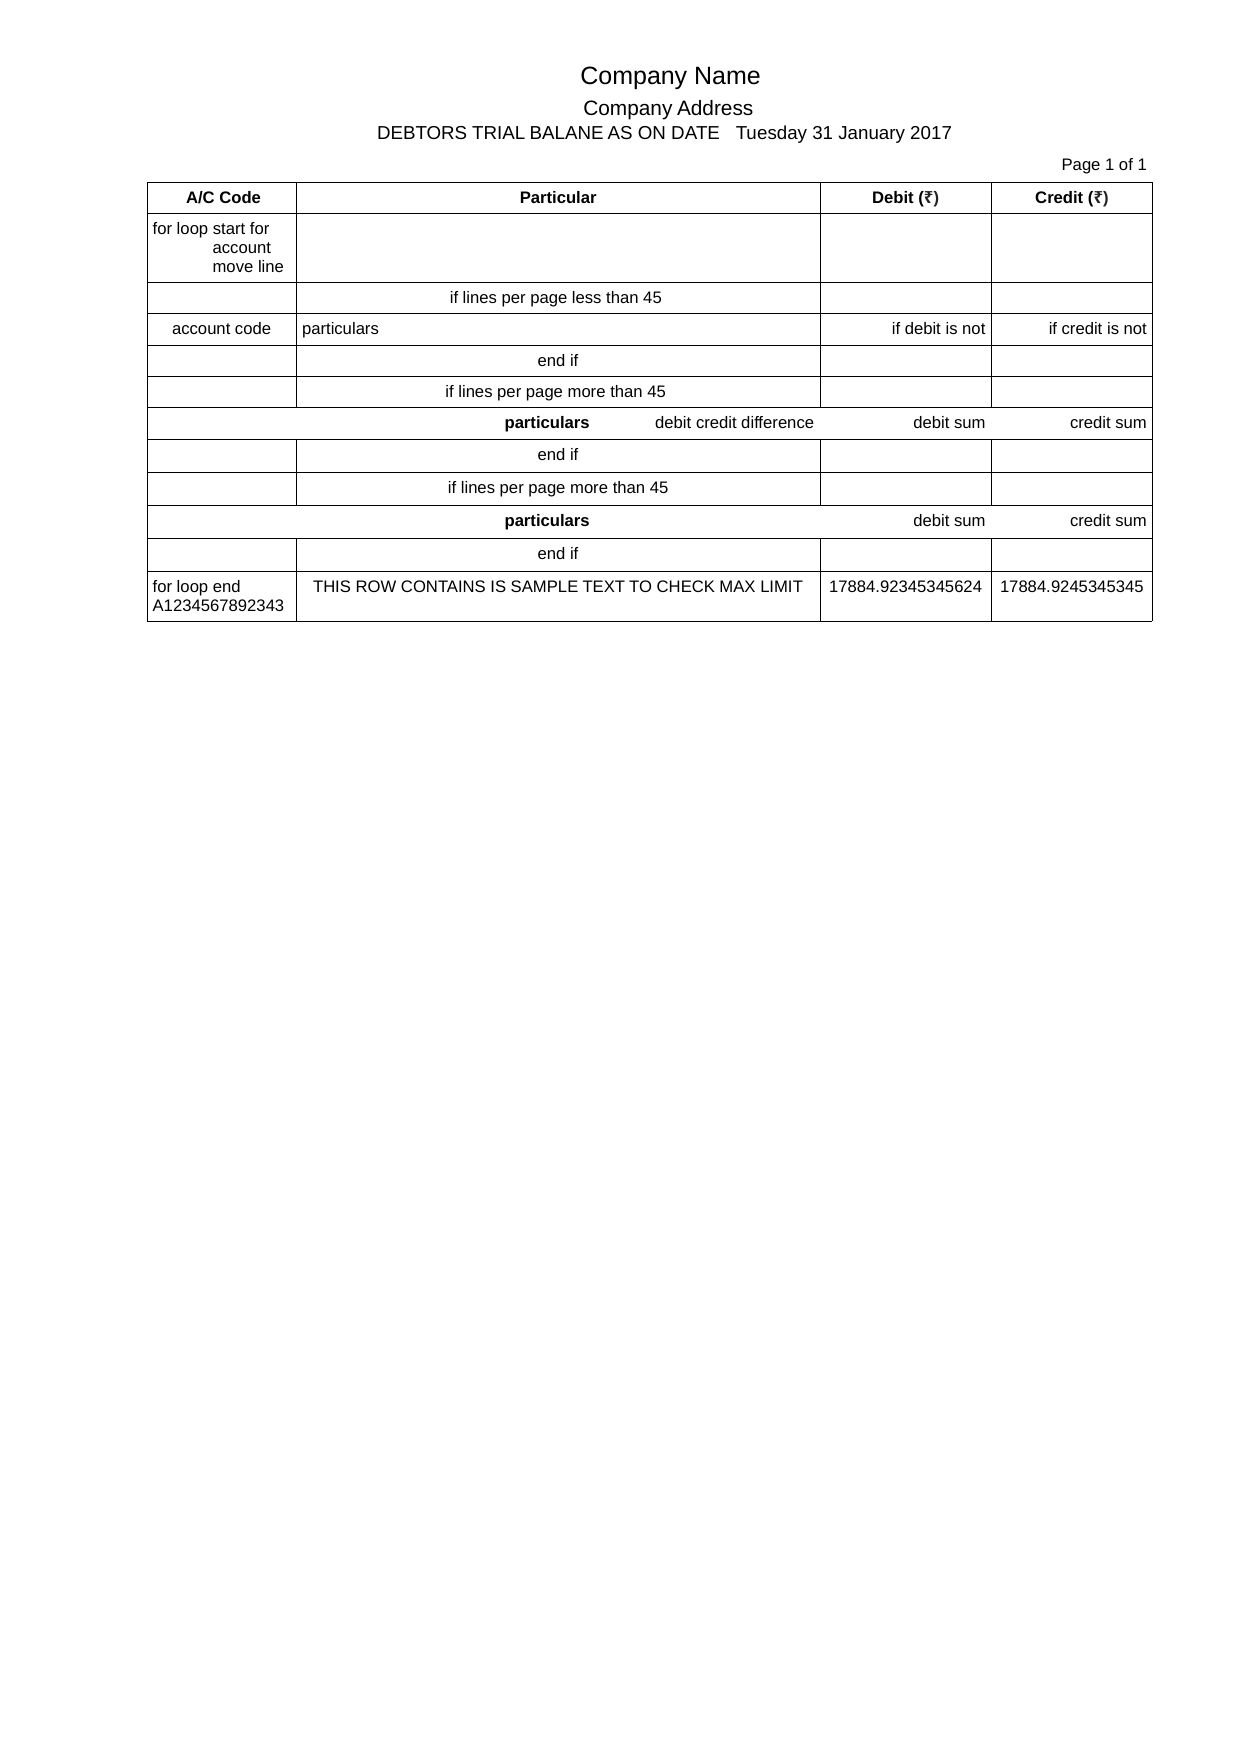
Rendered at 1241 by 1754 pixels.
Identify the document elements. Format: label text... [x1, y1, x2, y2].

table_header Page 1 of 1 [820, 149, 1152, 182]
table_cell particulars [296, 506, 595, 538]
table_cell end if [297, 440, 820, 472]
table_cell if lines per page less than 45 [297, 283, 820, 313]
table_cell [992, 214, 1152, 282]
table_cell [992, 440, 1152, 472]
table_cell [148, 346, 296, 376]
table_cell [992, 539, 1152, 571]
table_cell debit sum [820, 506, 991, 538]
table_cell [992, 473, 1152, 505]
table_cell [148, 377, 296, 407]
table_cell account code [148, 314, 296, 345]
table_cell [595, 506, 820, 538]
table_cell [992, 283, 1152, 313]
table_cell A/C Code [148, 183, 296, 213]
table_cell [821, 346, 991, 376]
table_cell [821, 539, 991, 571]
table_cell if lines per page more than 45 [297, 473, 820, 505]
table_cell if credit is not zerocreditend if [992, 314, 1152, 345]
table_cell end if [297, 346, 820, 376]
table_header [147, 149, 296, 182]
table_cell [821, 283, 991, 313]
table_cell for loop end A1234567892343 [148, 572, 296, 621]
table_cell THIS ROW CONTAINS IS SAMPLE TEXT TO CHECK MAX LIMIT [297, 572, 820, 621]
table_cell if debit is not zerodebitend if [821, 314, 991, 345]
table_cell end if [297, 539, 820, 571]
table_cell debit sum [820, 408, 991, 438]
table_cell [148, 283, 296, 313]
table_cell [148, 506, 296, 538]
table_cell credit sum [991, 506, 1152, 538]
table_header [296, 149, 820, 182]
table_cell [821, 377, 991, 407]
table_cell for loop start for account move line [148, 214, 296, 282]
table_cell Debit (₹) [821, 183, 991, 213]
table_cell [821, 214, 991, 282]
table_cell [148, 539, 296, 571]
table_cell debit credit difference [595, 408, 820, 438]
table_cell [821, 473, 991, 505]
table_cell credit sum [991, 408, 1152, 438]
table_cell [148, 473, 296, 505]
table_cell particulars [297, 314, 820, 345]
table_cell particulars [148, 408, 595, 438]
table_cell Credit (₹) [992, 183, 1152, 213]
table_cell 17884.92345345624 [821, 572, 991, 621]
table_cell [992, 346, 1152, 376]
table_cell [821, 440, 991, 472]
table_cell [297, 214, 820, 282]
table_cell [148, 440, 296, 472]
table_cell 17884.9245345345 [992, 572, 1152, 621]
table_cell Particular [297, 183, 820, 213]
table_cell [992, 377, 1152, 407]
table_cell if lines per page more than 45 [297, 377, 820, 407]
